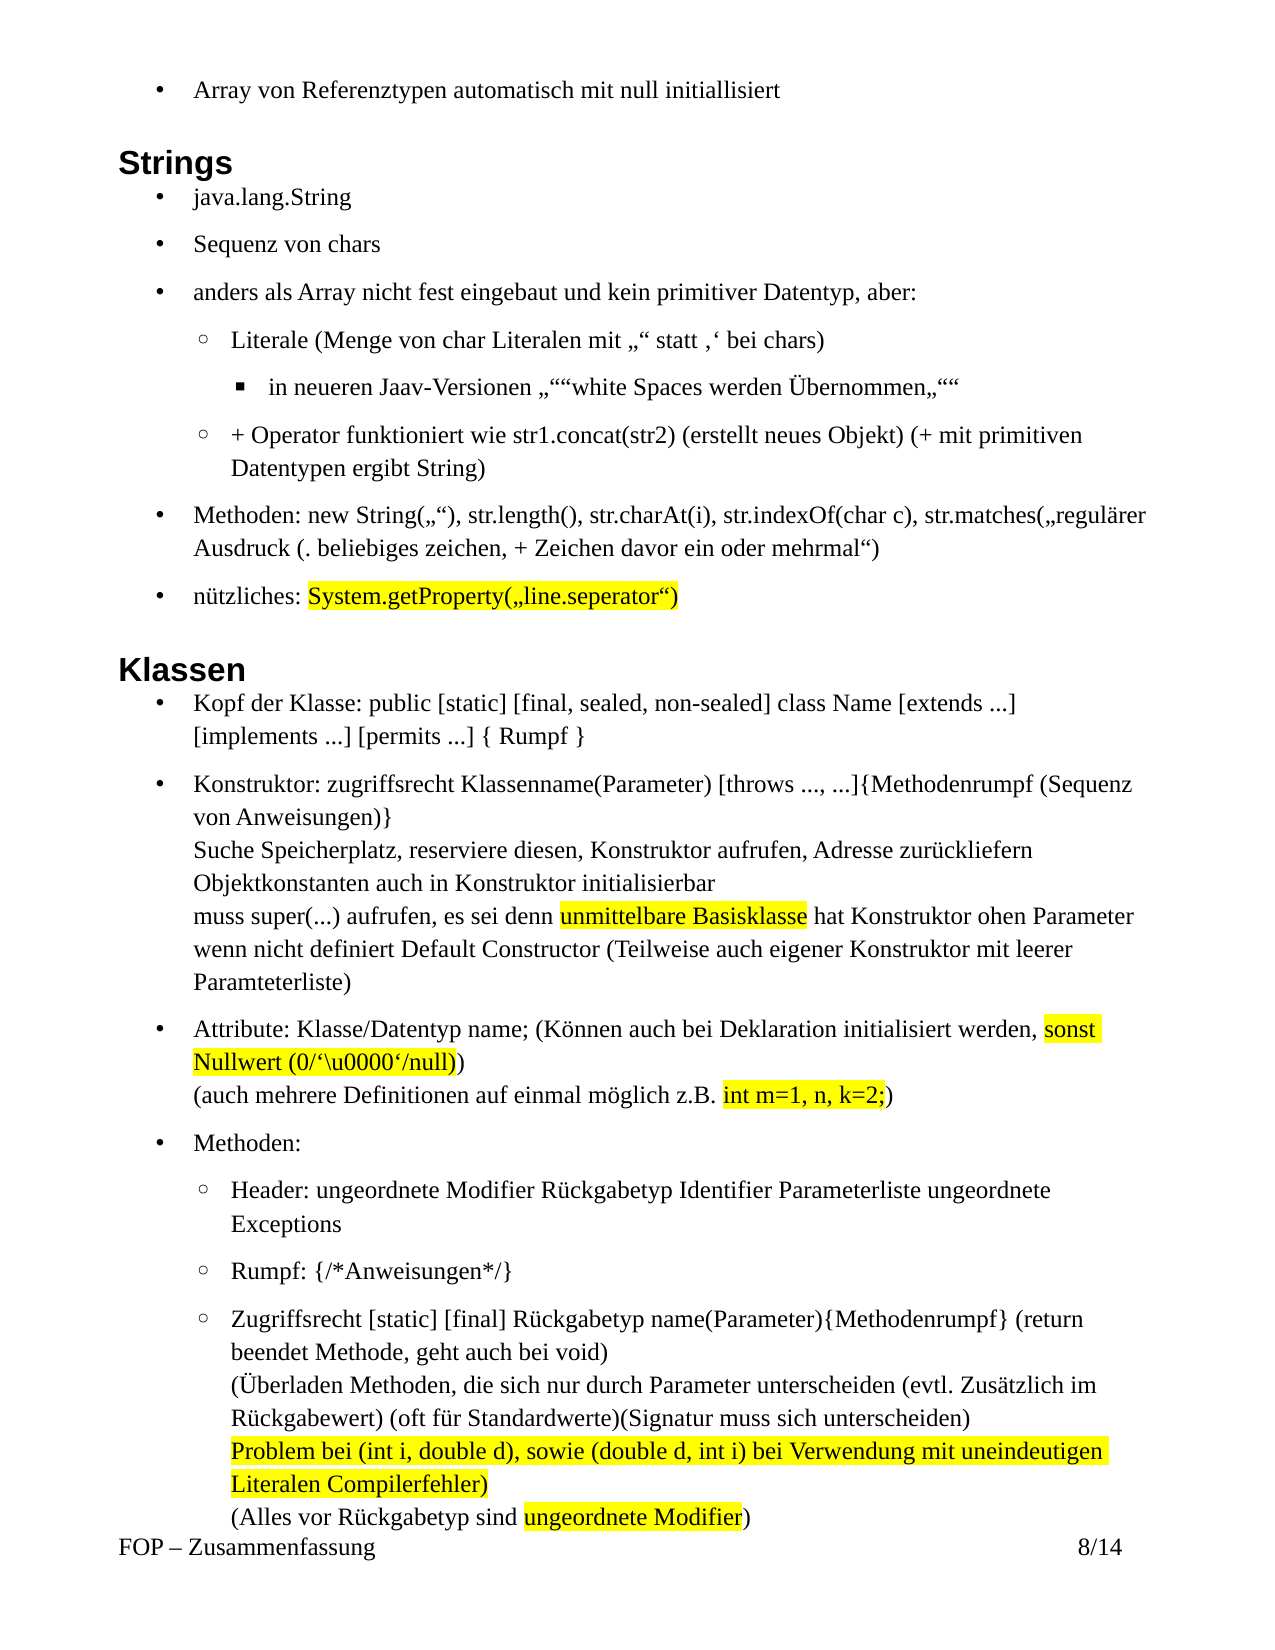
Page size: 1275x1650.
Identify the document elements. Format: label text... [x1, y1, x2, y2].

list Header: ungeordnete Modifier Rückgabetyp Identifier Parameterliste ungeordnete Exceptions [193, 1176, 1157, 1237]
list Methoden: new String(„“), str.length(), str.charAt(i), str.indexOf(char c), str.matches(„regulärer Ausdruck (. beliebiges zeichen, + Zeichen davor ein oder mehrmal“) [156, 501, 1157, 562]
subtitle Strings [118, 143, 1157, 182]
list anders als Array nicht fest eingebaut und kein primitiver Datentyp, aber: [156, 277, 1157, 306]
list Konstruktor: zugriffsrecht Klassenname(Parameter) [throws ..., ...]{Methodenrumpf (Sequenz von Anweisungen)} Suche Speicherplatz, reserviere diesen, Konstruktor aufrufen, Adresse zurückliefern Objektkonstanten auch in Konstruktor initialisierbar muss super(...) aufrufen, es sei denn unmittelbare Basisklasse hat Konstruktor ohen Parameter wenn nicht definiert Default Constructor (Teilweise auch eigener Konstruktor mit leerer Paramteterliste) [156, 769, 1157, 996]
list Kopf der Klasse: public [static] [final, sealed, non-sealed] class Name [extends ...] [implements ...] [permits ...] { Rumpf } [156, 688, 1157, 750]
list java.lang.String [156, 182, 1157, 211]
list + Operator funktioniert wie str1.concat(str2) (erstellt neues Objekt) (+ mit primitiven Datentypen ergibt String) [193, 420, 1157, 482]
list Array von Referenztypen automatisch mit null initiallisiert [156, 75, 1157, 104]
list Sequenz von chars [156, 229, 1157, 258]
subtitle Klassen [118, 649, 1157, 688]
list nützliches: System.getProperty(„line.seperator“) [156, 581, 1157, 610]
list Rumpf: {/*Anweisungen*/} [193, 1256, 1157, 1285]
list Attribute: Klasse/Datentyp name; (Können auch bei Deklaration initialisiert werden, sonst Nullwert (0/‘\u0000‘/null)) (auch mehrere Definitionen auf einmal möglich z.B. int m=1, n, k=2;) [156, 1014, 1157, 1109]
list Methoden: [156, 1128, 1157, 1157]
list Zugriffsrecht [static] [final] Rückgabetyp name(Parameter){Methodenrumpf} (return beendet Methode, geht auch bei void) (Überladen Methoden, die sich nur durch Parameter unterscheiden (evtl. Zusätzlich im Rückgabewert) (oft für Standardwerte)(Signatur muss sich unterscheiden) Problem bei (int i, double d), sowie (double d, int i) bei Verwendung mit uneindeutigen Literalen Compilerfehler) (Alles vor Rückgabetyp sind ungeordnete Modifier) [193, 1304, 1157, 1531]
list in neueren Jaav-Versionen „““white Spaces werden Übernommen„““ [231, 372, 1157, 401]
list Literale (Menge von char Literalen mit „“ statt ‚‘ bei chars) [193, 325, 1157, 353]
